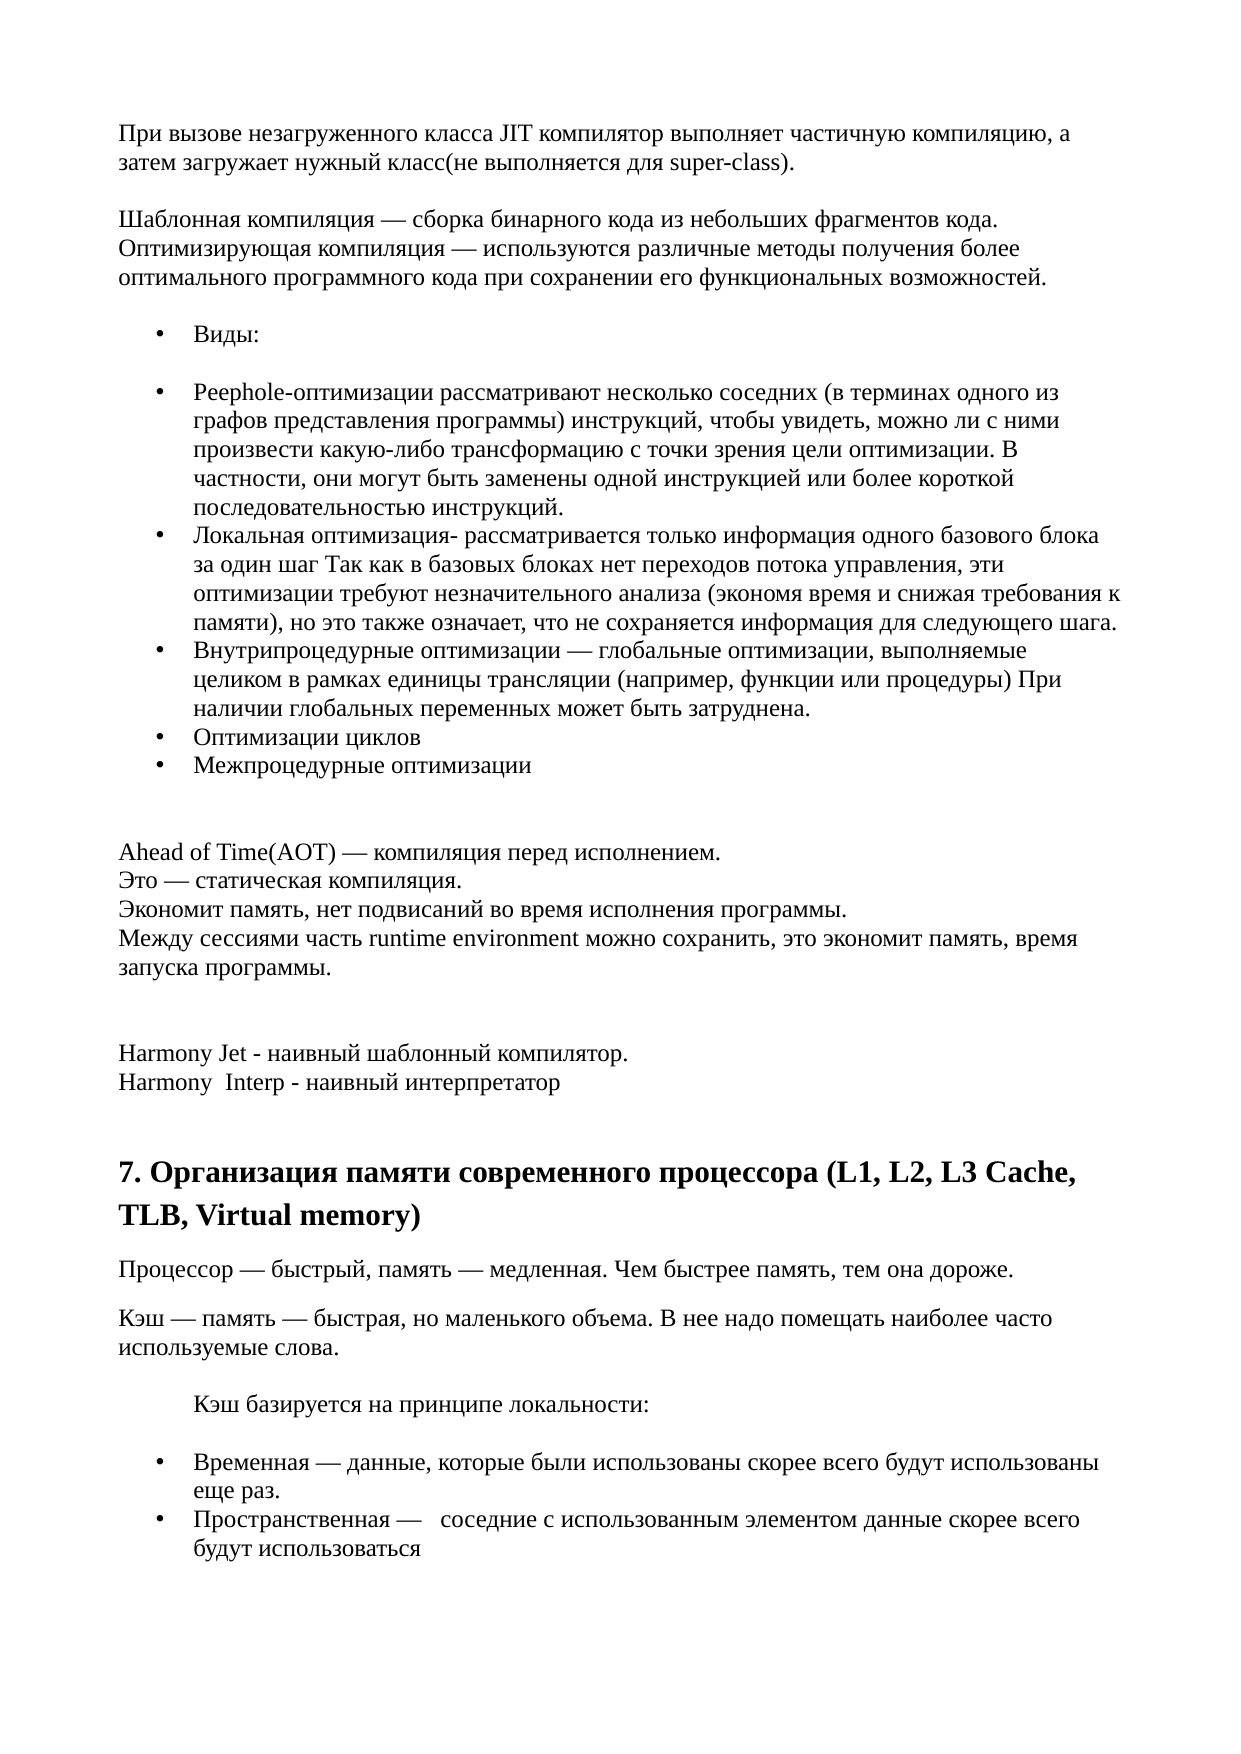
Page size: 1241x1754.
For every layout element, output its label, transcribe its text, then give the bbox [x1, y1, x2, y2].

text Процессор — быстрый, память — медленная. Чем быстрее память, тем она дороже. [118, 1254, 1122, 1283]
list Пространственная — соседние с использованным элементом данные скорее всего будут использоваться [156, 1504, 1122, 1562]
list Оптимизации циклов [156, 722, 1122, 751]
text Оптимизирующая компиляция — используются различные методы получения более оптимального программного кода при сохранении его функциональных возможностей. [118, 233, 1122, 291]
text Кэш — память — быстрая, но маленького объема. В нее надо помещать наиболее часто используемые слова. [118, 1303, 1122, 1361]
text Шаблонная компиляция — сборка бинарного кода из небольших фрагментов кода. [118, 204, 1122, 233]
list Кэш базируется на принципе локальности: [156, 1389, 1122, 1418]
list Межпроцедурные оптимизации [156, 751, 1122, 779]
text Это — статическая компиляция. [118, 866, 1122, 894]
text Экономит память, нет подвисаний во время исполнения программы. [118, 894, 1122, 923]
list Peephole-оптимизации рассматривают несколько соседних (в терминах одного из графов представления программы) инструкций, чтобы увидеть, можно ли с ними произвести какую-либо трансформацию с точки зрения цели оптимизации. В частности, они могут быть заменены одной инструкцией или более короткой последовательностью инструкций. [156, 377, 1122, 521]
text Между сессиями часть runtime environment можно сохранить, это экономит память, время запуска программы. [118, 923, 1122, 981]
list Локальная оптимизация- рассматривается только информация одного базового блока за один шаг Так как в базовых блоках нет переходов потока управления, эти оптимизации требуют незначительного анализа (экономя время и снижая требования к памяти), но это также означает, что не сохраняется информация для следующего шага. [156, 521, 1122, 636]
text Harmony Interp - наивный интерпретатор [118, 1067, 1122, 1096]
text При вызове незагруженного класса JIT компилятор выполняет частичную компиляцию, а затем загружает нужный класс(не выполняется для super-class). [118, 118, 1122, 176]
list Внутрипроцедурные оптимизации — глобальные оптимизации, выполняемые целиком в рамках единицы трансляции (например, функции или процедуры) При наличии глобальных переменных может быть затруднена. [156, 636, 1122, 722]
text 7. Организация памяти современного процессора (L1, L2, L3 Cache, TLB, Virtual memory) [118, 1153, 1122, 1232]
text Harmony Jet - наивный шаблонный компилятор. [118, 1038, 1122, 1067]
list Виды: [156, 319, 1122, 348]
text Ahead of Time(AOT) — компиляция перед исполнением. [118, 837, 1122, 866]
list Временная — данные, которые были использованы скорее всего будут использованы еще раз. [156, 1447, 1122, 1504]
